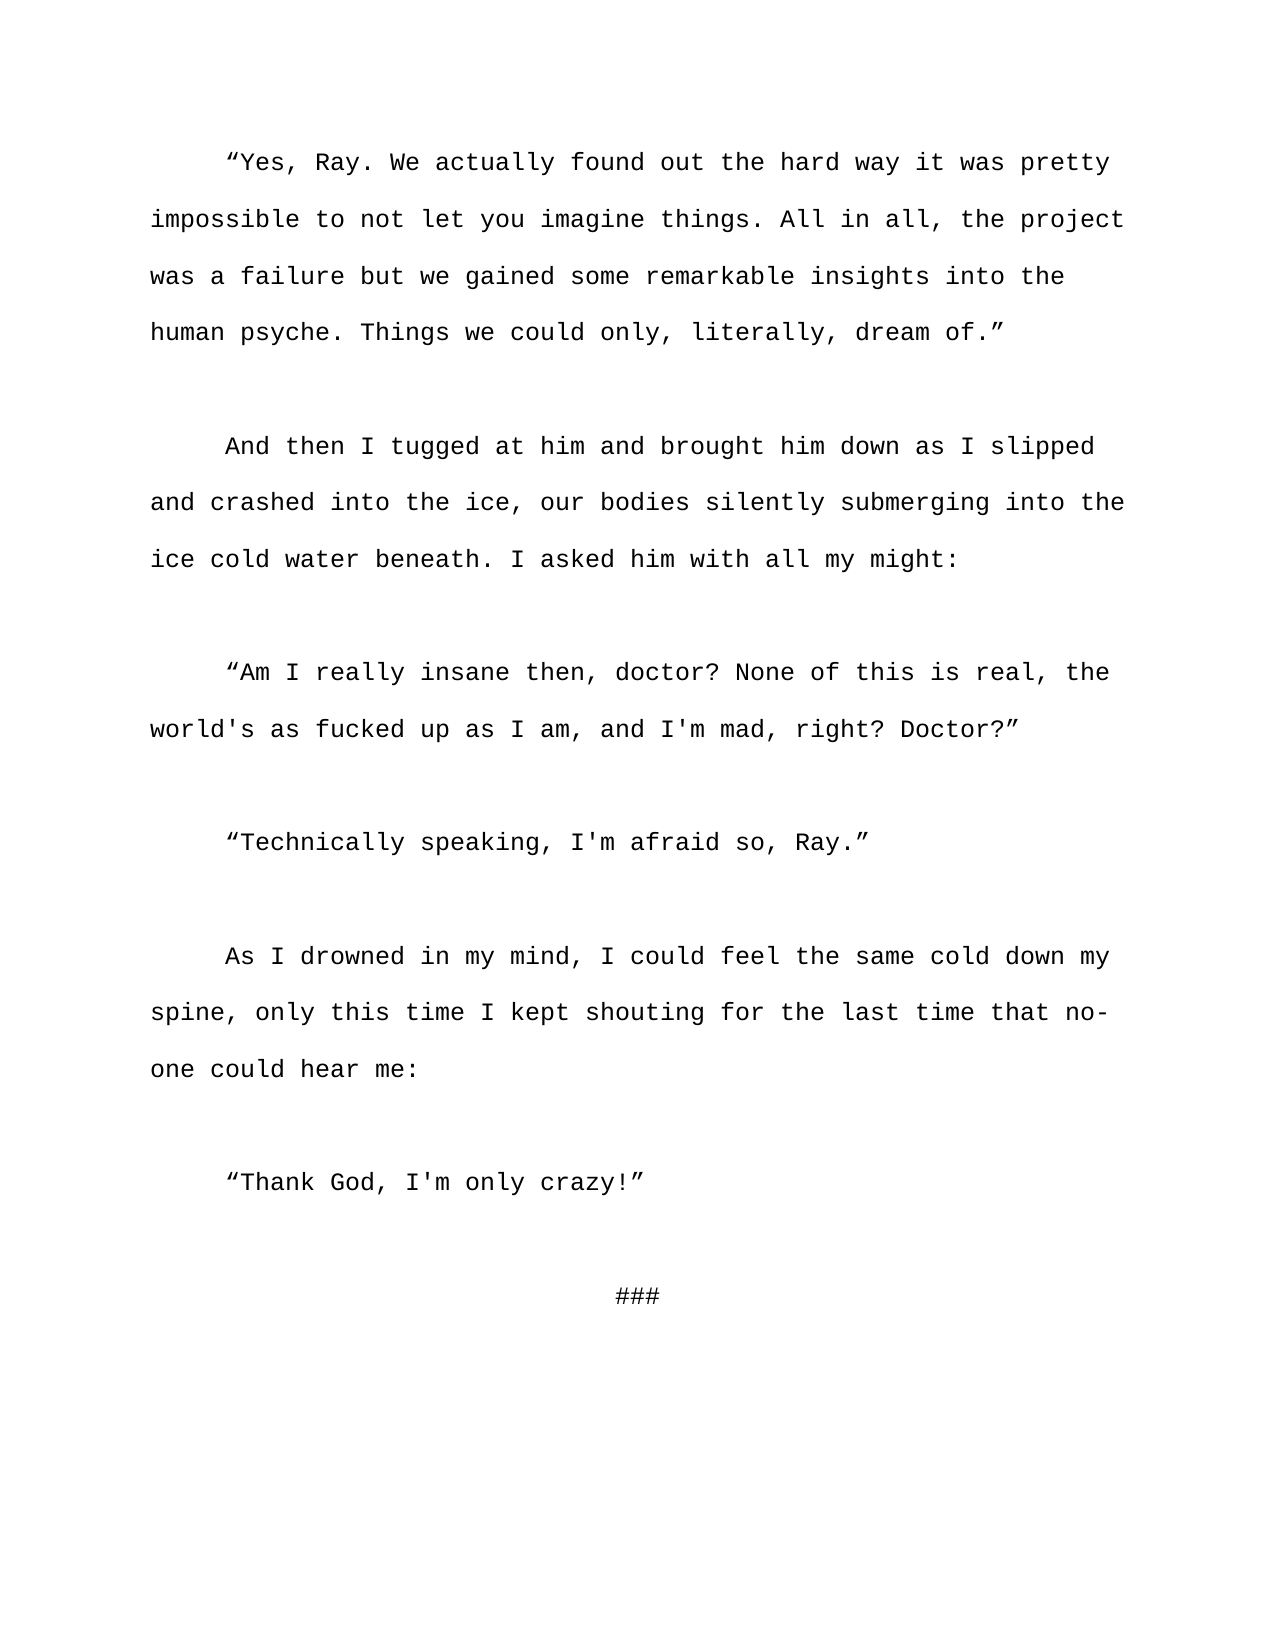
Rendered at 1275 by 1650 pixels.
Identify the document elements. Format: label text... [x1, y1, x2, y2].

text “Am I really insane then, doctor? None of this is real, the world's as fucked up as I am, and I'm mad, right? Doctor?” [150, 660, 1125, 745]
text As I drowned in my mind, I could feel the same cold down my spine, only this time I kept shouting for the last time that no-one could hear me: [150, 943, 1125, 1085]
text “Thank God, I'm only crazy!” [150, 1170, 1125, 1198]
text ### [150, 1283, 1125, 1312]
text “Technically speaking, I'm afraid so, Ray.” [150, 830, 1125, 858]
text And then I tugged at him and brought him down as I slipped and crashed into the ice, our bodies silently submerging into the ice cold water beneath. I asked him with all my might: [150, 433, 1125, 575]
text “Yes, Ray. We actually found out the hard way it was pretty impossible to not let you imagine things. All in all, the project was a failure but we gained some remarkable insights into the human psyche. Things we could only, literally, dream of.” [150, 150, 1125, 348]
